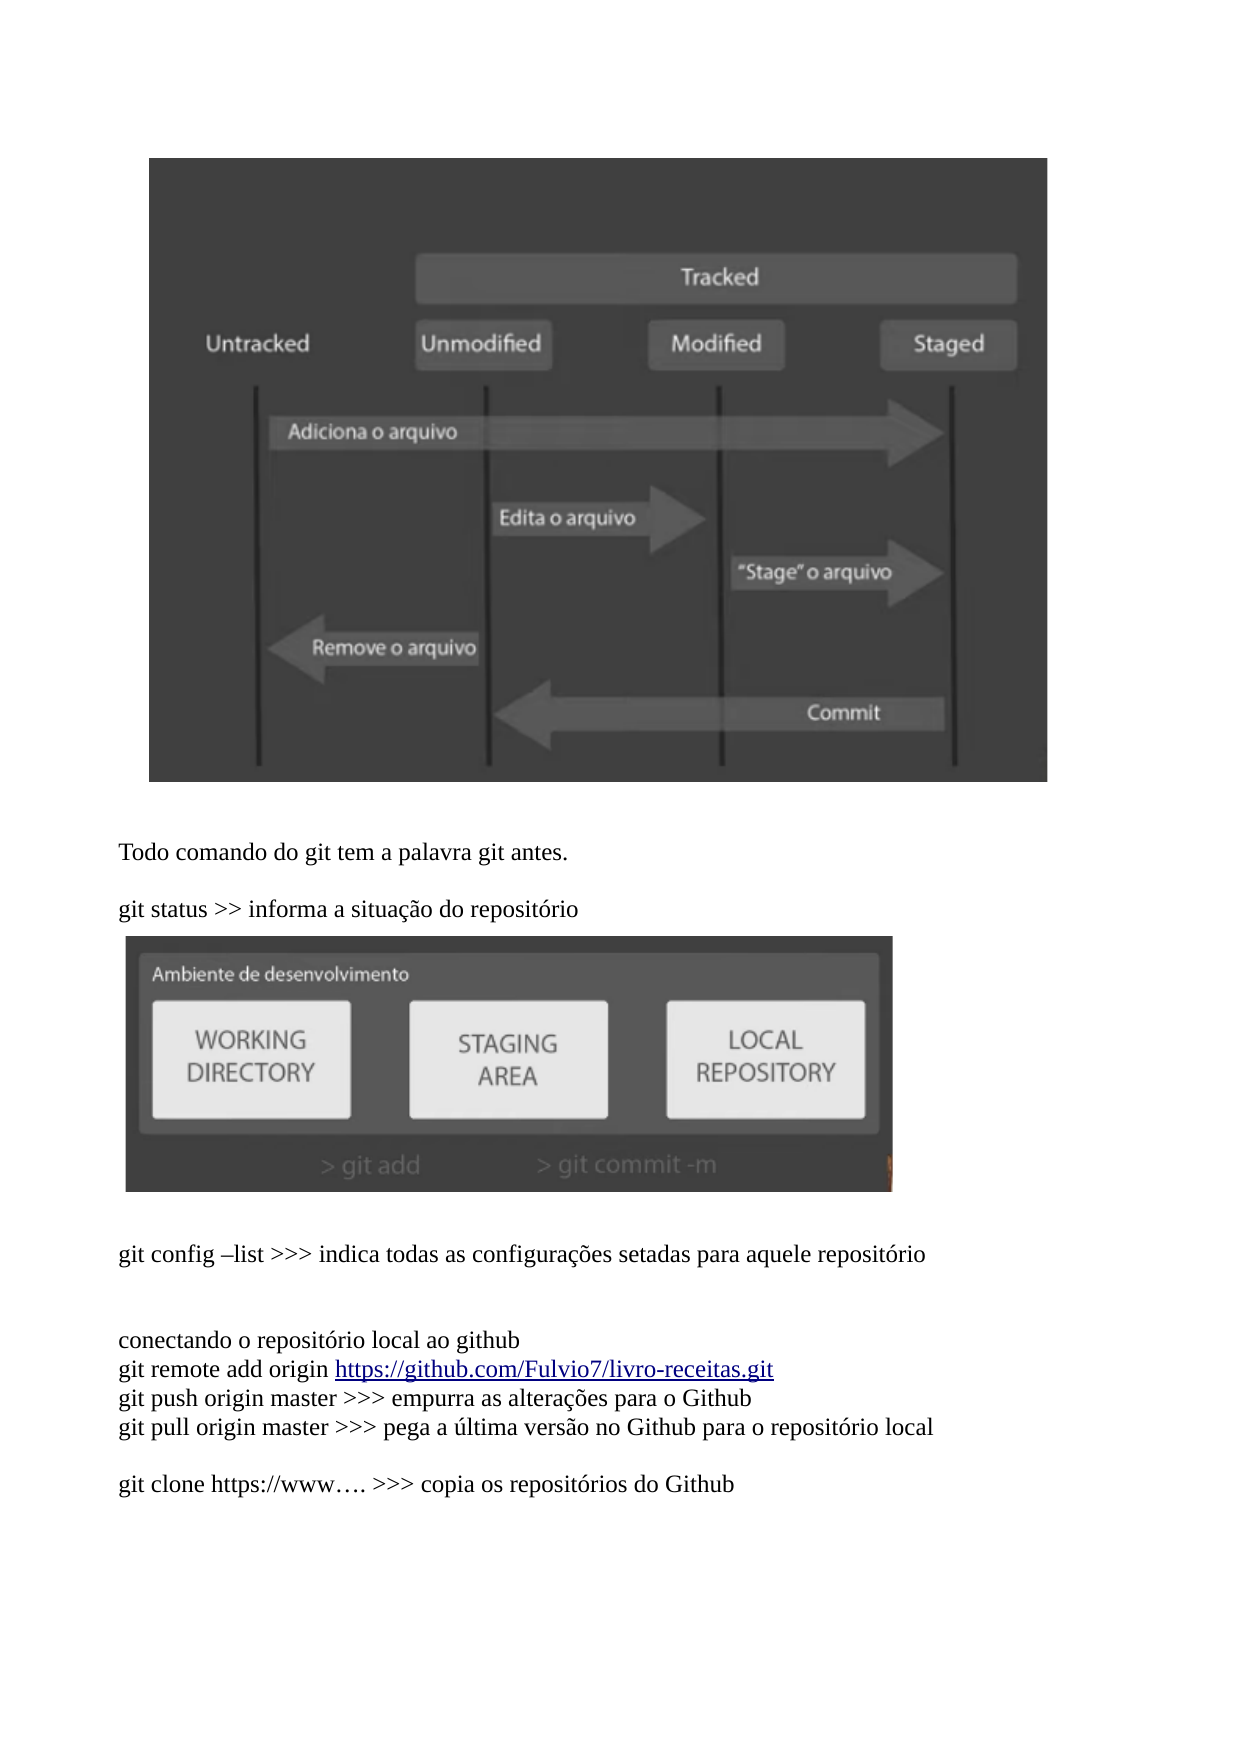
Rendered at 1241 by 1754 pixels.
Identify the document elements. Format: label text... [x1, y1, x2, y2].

picture [149, 158, 1048, 782]
text Todo comando do git tem a palavra git antes. [118, 837, 1122, 866]
text git config –list >>> indica todas as configurações setadas para aquele repositório [118, 1239, 1122, 1268]
text git push origin master >>> empurra as alterações para o Github [118, 1383, 1122, 1412]
picture [125, 936, 893, 1192]
text git clone https://www…. >>> copia os repositórios do Github [118, 1469, 1122, 1498]
text git remote add origin https://github.com/Fulvio7/livro-receitas.git [118, 1354, 1122, 1383]
text git status >> informa a situação do repositório [118, 894, 1122, 923]
text git pull origin master >>> pega a última versão no Github para o repositório local [118, 1412, 1122, 1441]
text conectando o repositório local ao github [118, 1326, 1122, 1354]
